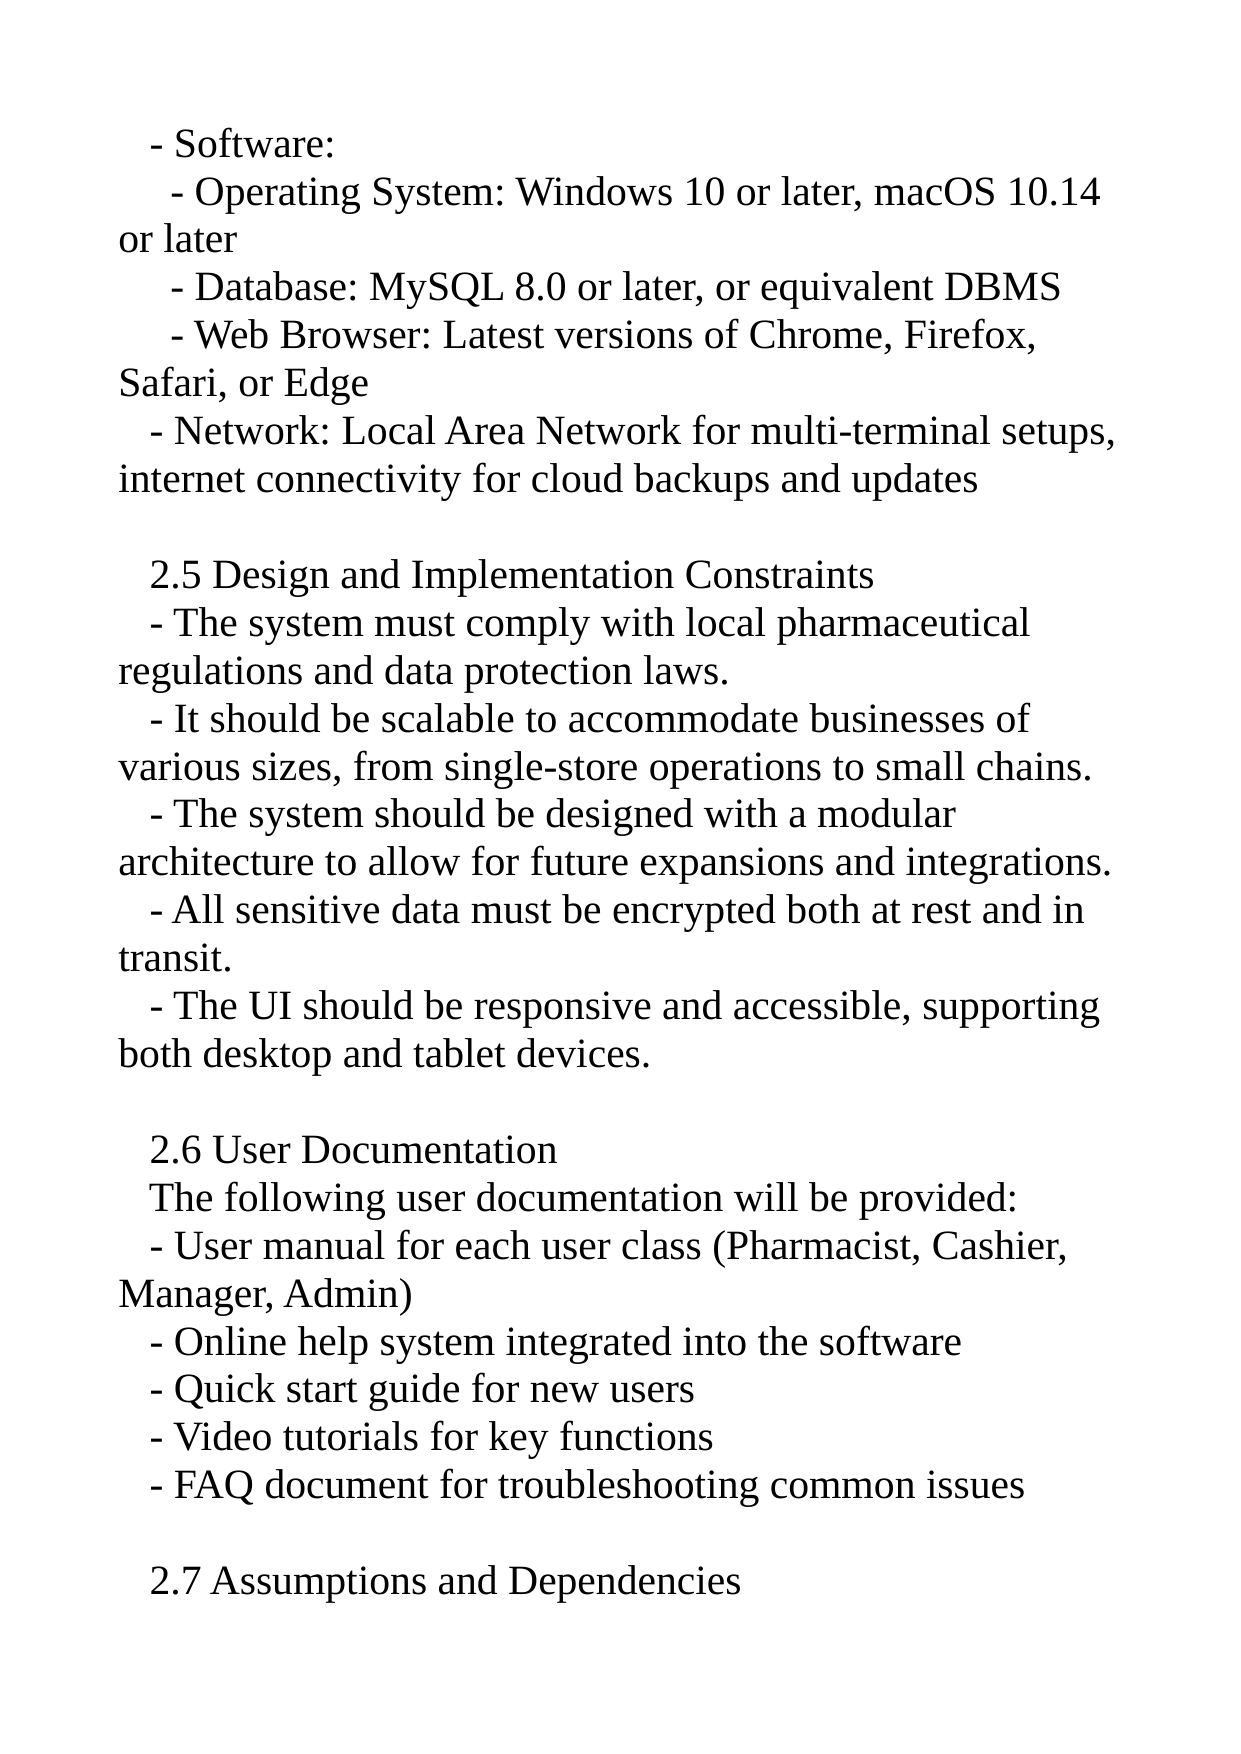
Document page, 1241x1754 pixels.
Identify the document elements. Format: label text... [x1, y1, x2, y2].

text The following user documentation will be provided: [118, 1172, 1122, 1220]
text - The system must comply with local pharmaceutical regulations and data protection laws. [118, 597, 1122, 693]
text - FAQ document for troubleshooting common issues [118, 1460, 1122, 1508]
text 2.5 Design and Implementation Constraints [118, 549, 1122, 597]
text - Database: MySQL 8.0 or later, or equivalent DBMS [118, 262, 1122, 310]
text - It should be scalable to accommodate businesses of various sizes, from single-store operations to small chains. [118, 693, 1122, 789]
text - Software: [118, 118, 1122, 166]
text - Operating System: Windows 10 or later, macOS 10.14 or later [118, 166, 1122, 262]
text 2.6 User Documentation [118, 1124, 1122, 1172]
text - Quick start guide for new users [118, 1364, 1122, 1412]
text - All sensitive data must be encrypted both at rest and in transit. [118, 885, 1122, 981]
text - Web Browser: Latest versions of Chrome, Firefox, Safari, or Edge [118, 310, 1122, 406]
text - Network: Local Area Network for multi-terminal setups, internet connectivity for cloud backups and updates [118, 406, 1122, 501]
text - Online help system integrated into the software [118, 1316, 1122, 1364]
text - The UI should be responsive and accessible, supporting both desktop and tablet devices. [118, 981, 1122, 1076]
text 2.7 Assumptions and Dependencies [118, 1556, 1122, 1603]
text - The system should be designed with a modular architecture to allow for future expansions and integrations. [118, 789, 1122, 885]
text - User manual for each user class (Pharmacist, Cashier, Manager, Admin) [118, 1220, 1122, 1316]
text - Video tutorials for key functions [118, 1412, 1122, 1460]
